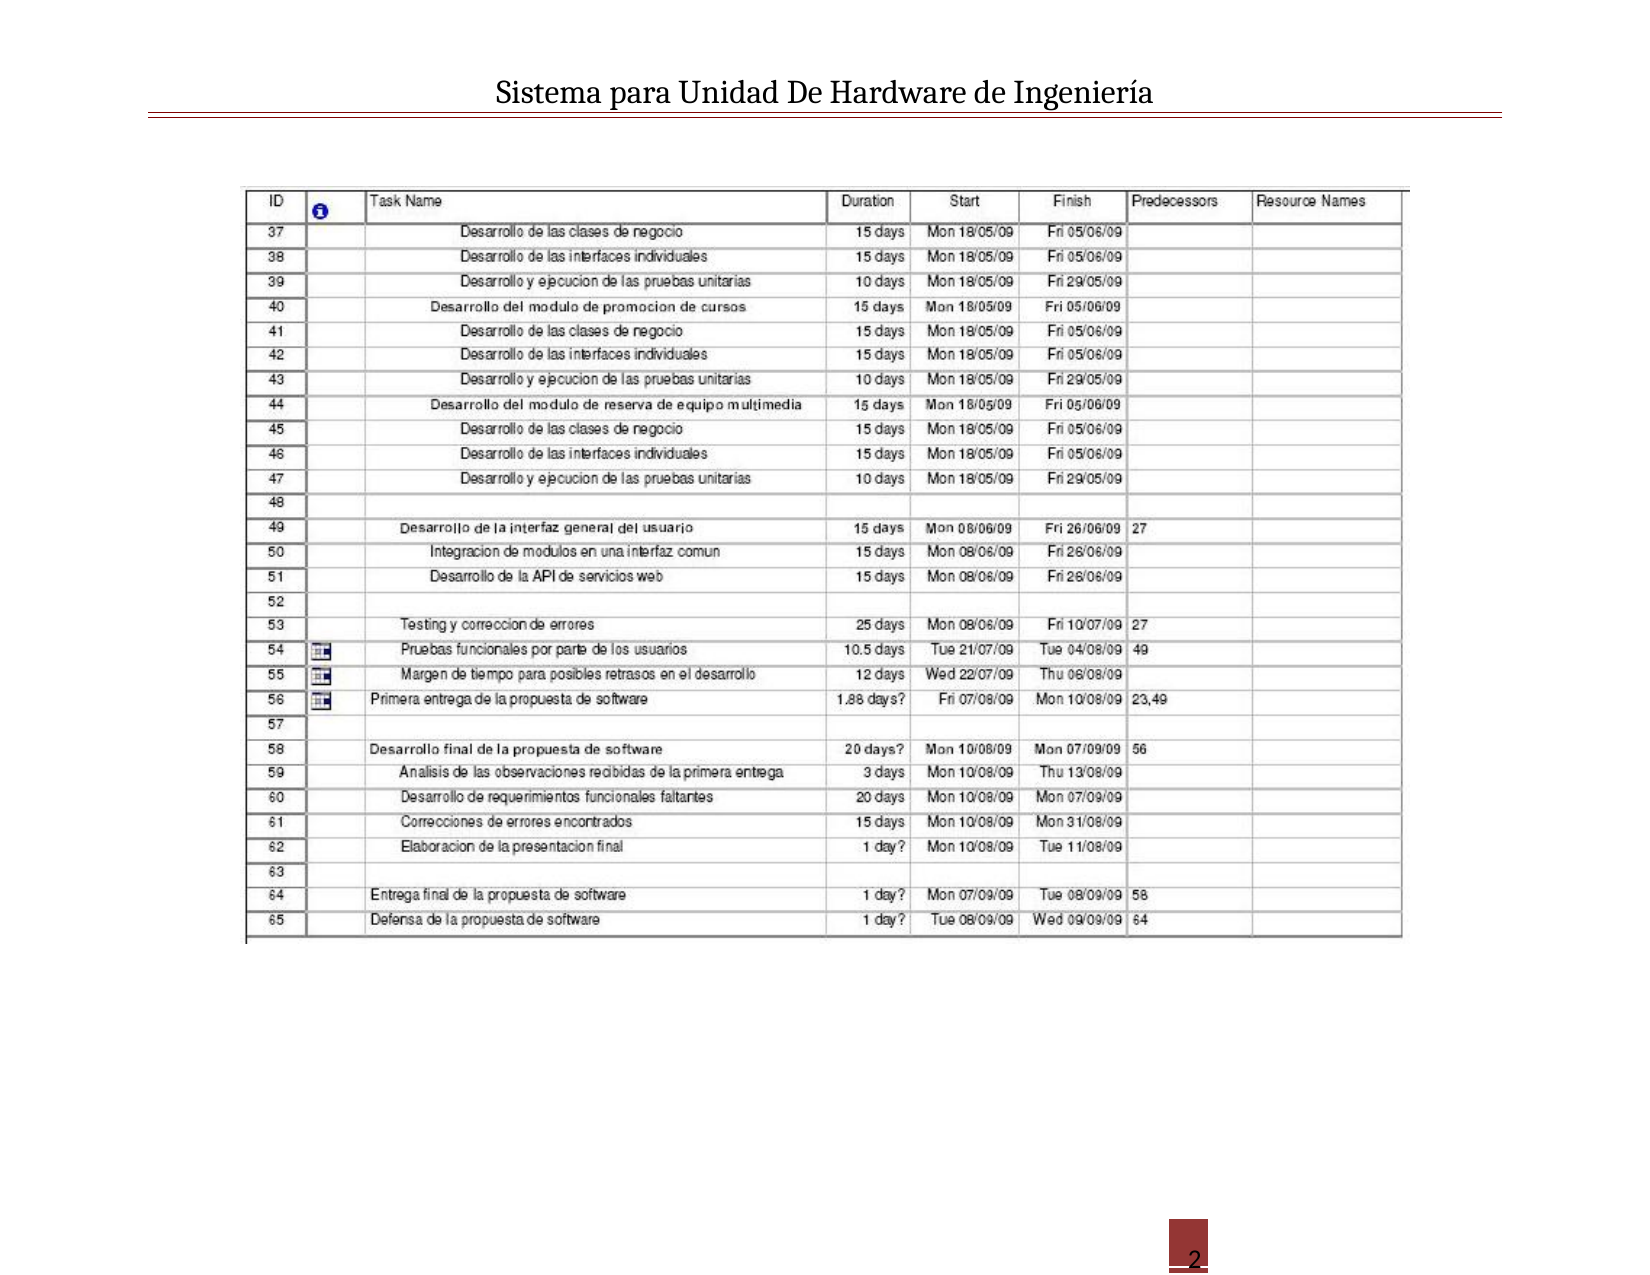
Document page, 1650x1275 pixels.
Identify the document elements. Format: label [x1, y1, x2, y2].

picture [240, 186, 1410, 944]
